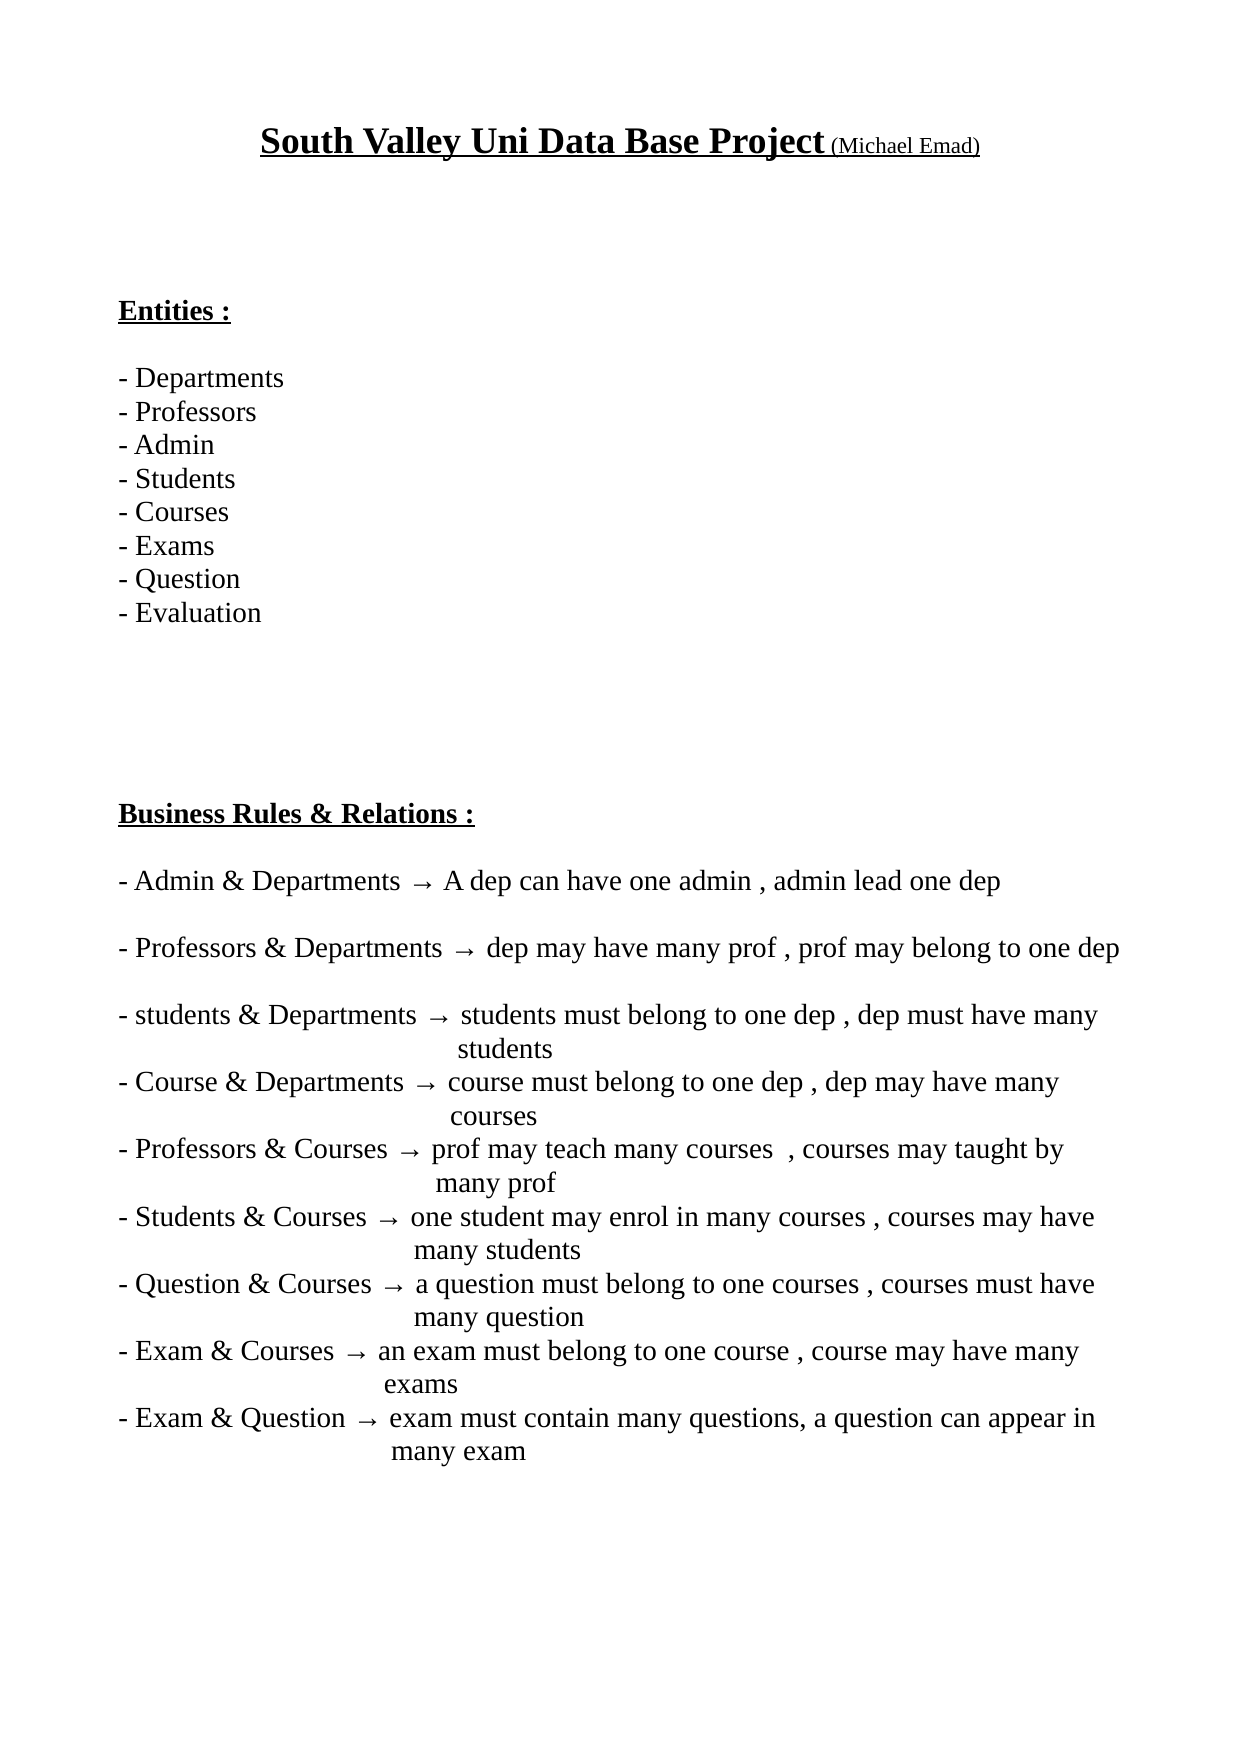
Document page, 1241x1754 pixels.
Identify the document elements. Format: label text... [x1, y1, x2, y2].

text - Question [118, 561, 1122, 595]
text - Professors & Courses → prof may teach many courses , courses may taught by many prof [118, 1132, 1122, 1199]
text - Evaluation [118, 595, 1122, 628]
text - Professors & Departments → dep may have many prof , prof may belong to one dep - students & Departments → students must belong to one dep , dep must have many students [118, 930, 1122, 1064]
text - Courses [118, 494, 1122, 528]
text - Exam & Courses → an exam must belong to one course , course may have many exams [118, 1333, 1122, 1400]
text - Exam & Question → exam must contain many questions, a question can appear in many exam [118, 1400, 1122, 1467]
text - Admin & Departments → A dep can have one admin , admin lead one dep [118, 863, 1122, 897]
text South Valley Uni Data Base Project (Michael Emad) [118, 118, 1122, 161]
text - Students & Courses → one student may enrol in many courses , courses may have many students [118, 1199, 1122, 1266]
text - Question & Courses → a question must belong to one courses , courses must have many question [118, 1266, 1122, 1333]
text - Exams [118, 528, 1122, 561]
text - Admin - Students [118, 427, 1122, 494]
text Entities : - Departments - Professors [118, 293, 1122, 427]
text Business Rules & Relations : [118, 763, 1122, 830]
text - Course & Departments → course must belong to one dep , dep may have many courses [118, 1064, 1122, 1132]
